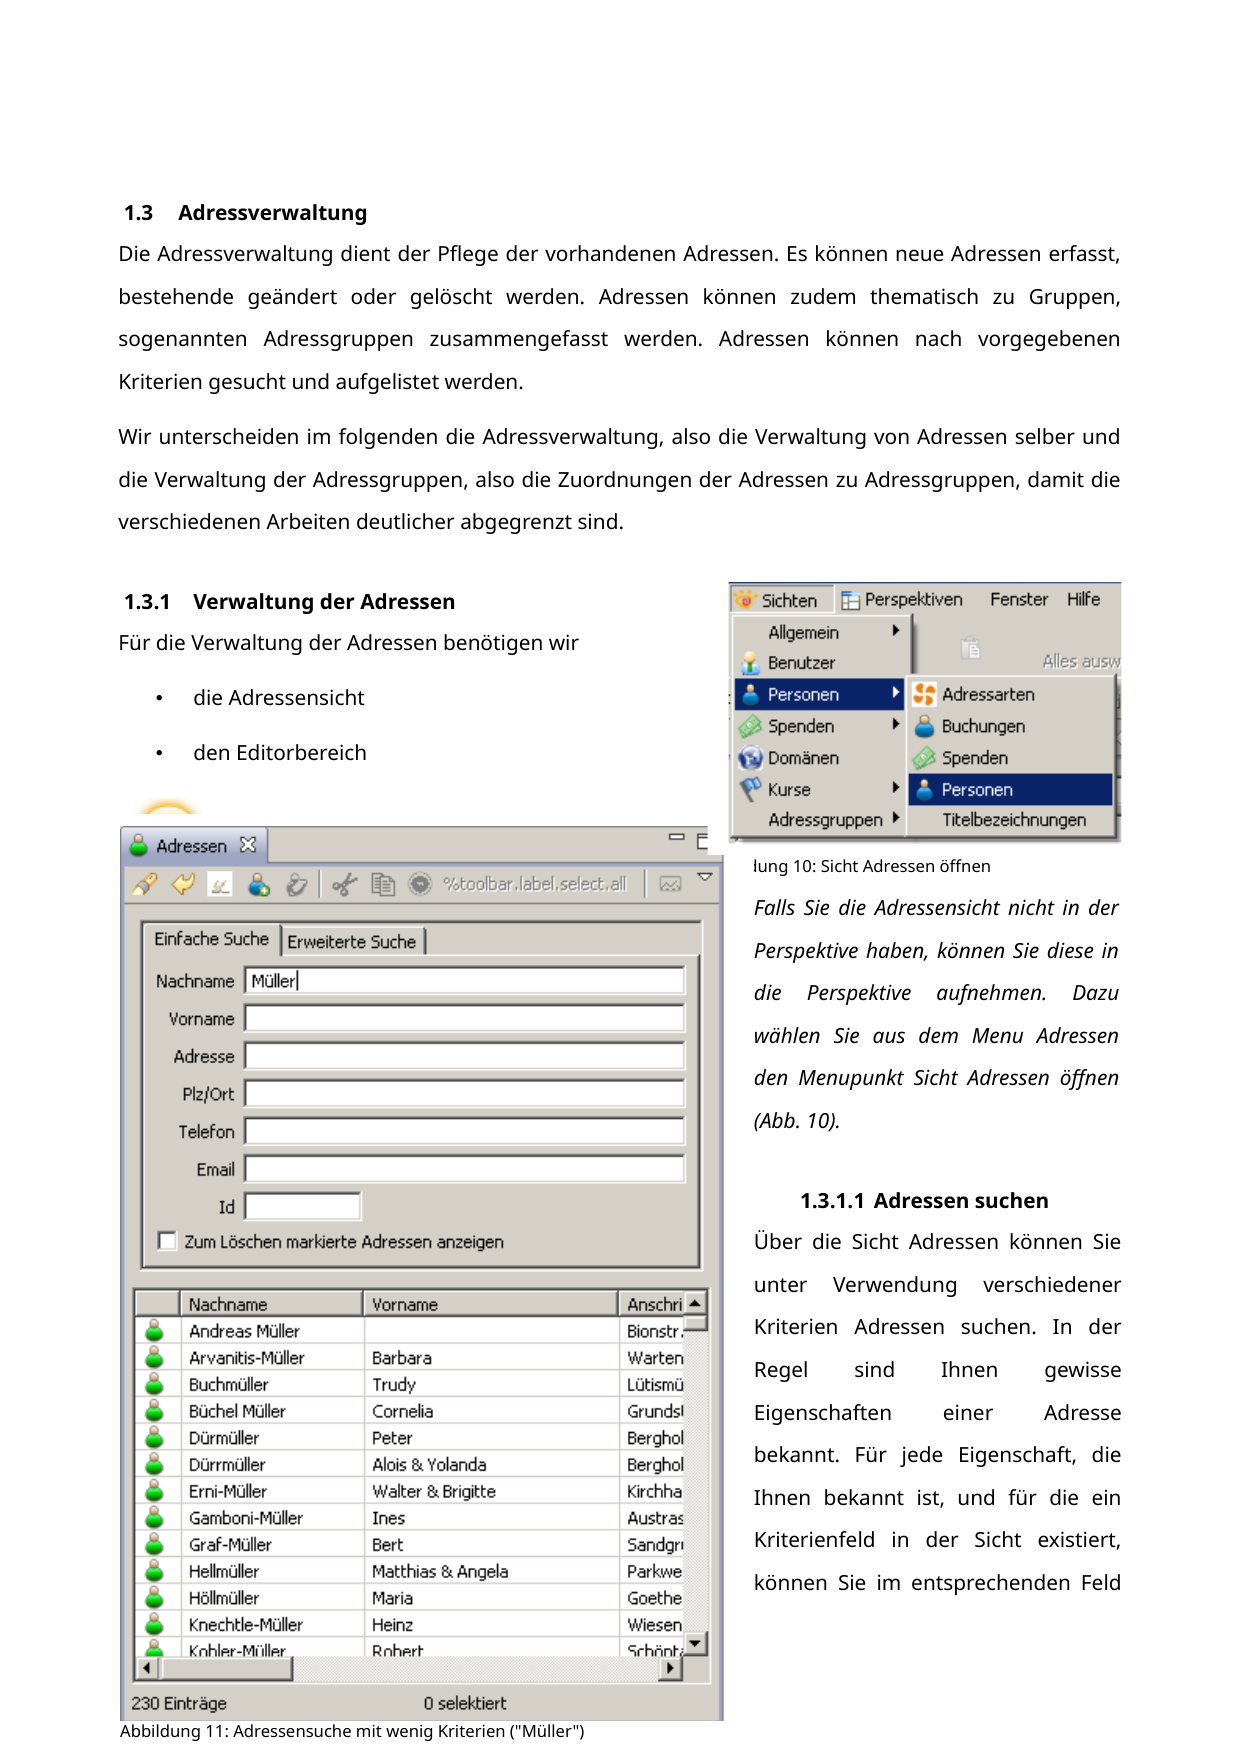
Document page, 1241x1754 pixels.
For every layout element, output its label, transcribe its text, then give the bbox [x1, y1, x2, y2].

list den Editorbereich [156, 738, 707, 767]
picture [118, 798, 219, 899]
text Falls Sie die Adressensicht nicht in der Perspektive haben, können Sie diese in die Perspektive aufnehmen. Dazu wählen Sie aus dem Menu Adressen den Menupunkt Sicht Adressen öffnen (Abb. 10). [754, 887, 1122, 1134]
text Für die Verwaltung der Adressen benötigen wir [118, 628, 707, 657]
text Abbildung 11: Adressensuche mit wenig Kriterien ("Müller") [120, 855, 754, 1743]
subtitle Adressverwaltung [118, 198, 1122, 227]
subtitle [754, 877, 1122, 887]
text Über die Sicht Adressen können Sie unter Verwendung verschiedener Kriterien Adressen suchen. In der Regel sind Ihnen gewisse Eigenschaften einer Adresse bekannt. Für jede Eigenschaft, die Ihnen bekannt ist, und für die ein Kriterienfeld in der Sicht existiert, können Sie im entsprechenden Feld [754, 1227, 1122, 1596]
subtitle Verwaltung der Adressen [118, 587, 707, 616]
text [118, 794, 707, 814]
text Wir unterscheiden im folgenden die Adressverwaltung, also die Verwaltung von Adressen selber und die Verwaltung der Adressgruppen, also die Zuordnungen der Adressen zu Adressgruppen, damit die verschiedenen Arbeiten deutlicher abgegrenzt sind. [118, 422, 1122, 536]
subtitle Adressen suchen [754, 1186, 1122, 1215]
text Die Adressverwaltung dient der Pflege der vorhandenen Adressen. Es können neue Adressen erfasst, bestehende geändert oder gelöscht werden. Adressen können zudem thematisch zu Gruppen, sogenannten Adressgruppen zusammengefasst werden. Adressen können nach vorgegebenen Kriterien gesucht und aufgelistet werden. [118, 239, 1122, 395]
text Abbildung 10: Sicht Adressen öffnen [754, 855, 1122, 877]
list die Adressensicht [156, 683, 707, 712]
